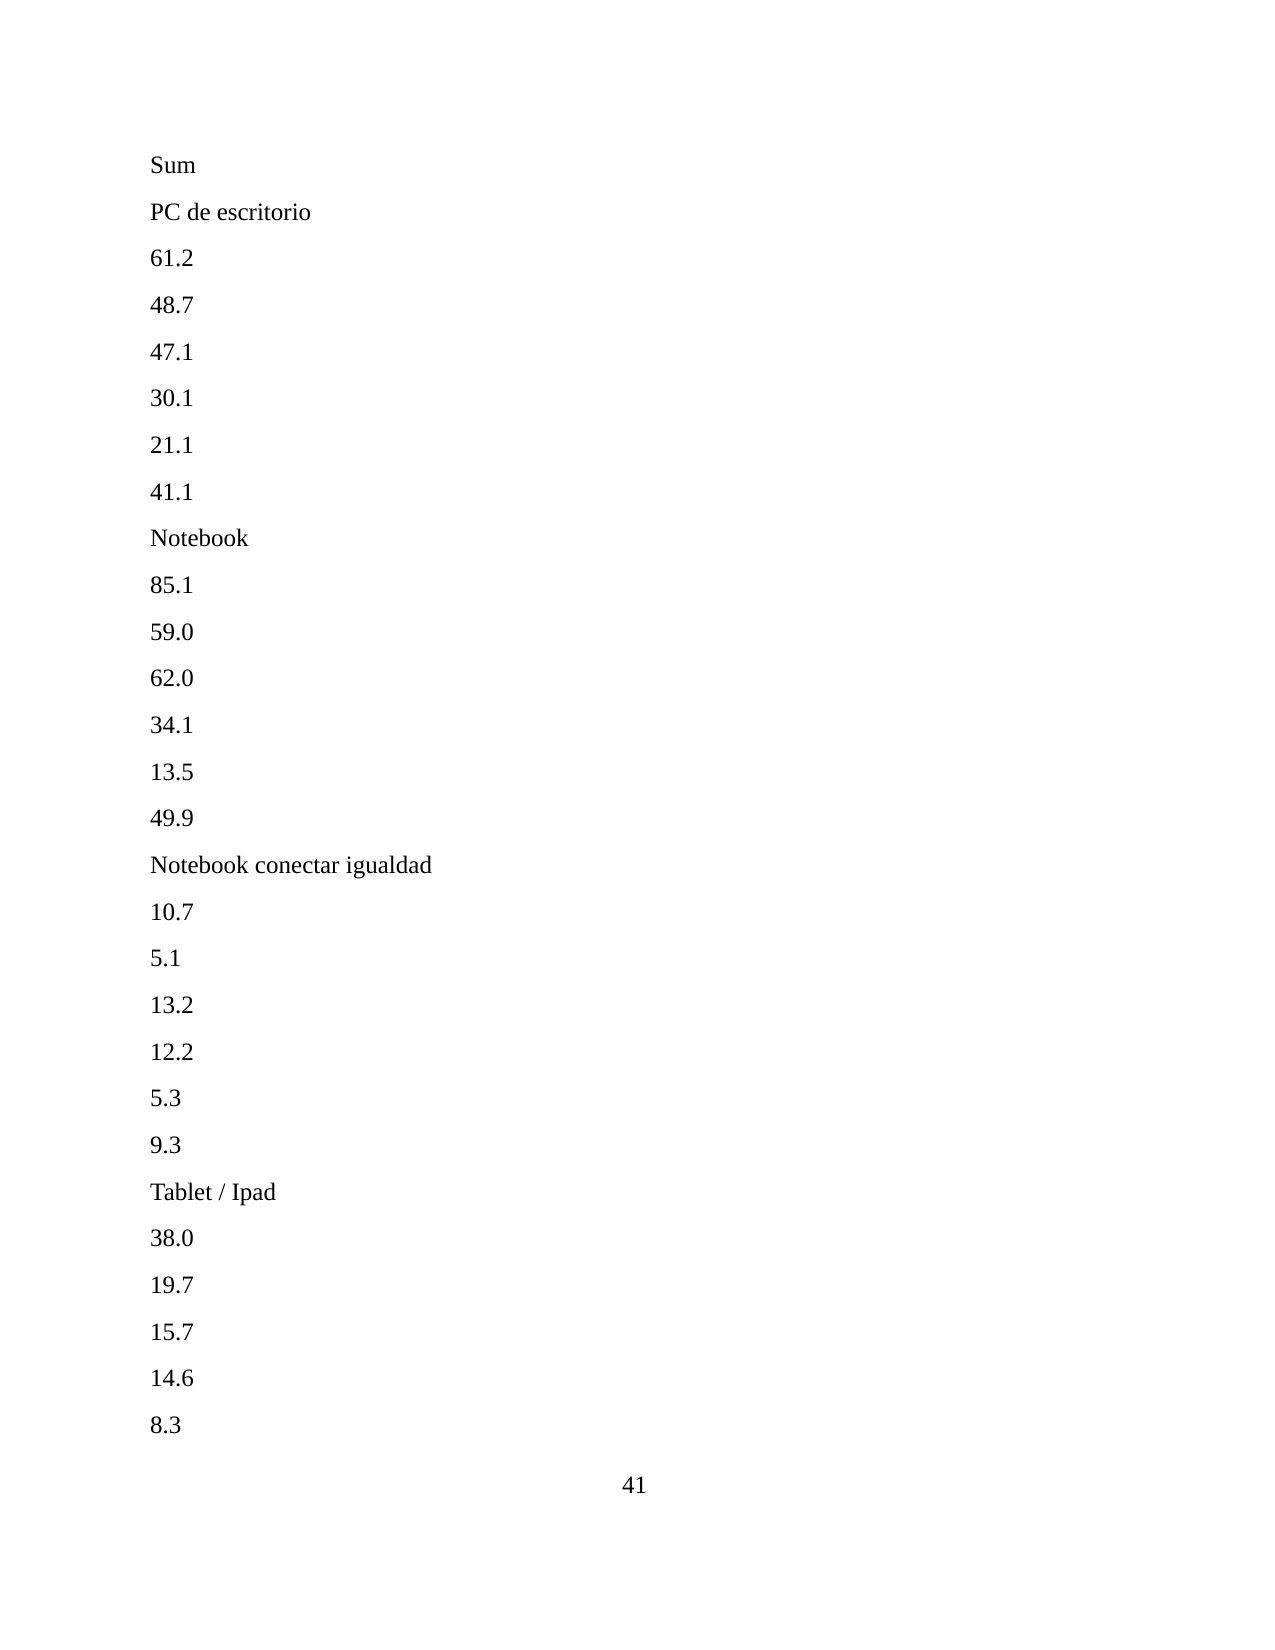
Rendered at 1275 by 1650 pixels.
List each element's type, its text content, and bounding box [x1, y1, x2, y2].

text 34.1 [150, 710, 1125, 739]
text 12.2 [150, 1037, 1125, 1065]
text 41.1 [150, 477, 1125, 505]
text 8.3 [150, 1410, 1125, 1439]
text 85.1 [150, 570, 1125, 599]
text 15.7 [150, 1317, 1125, 1345]
text Notebook conectar igualdad [150, 850, 1125, 879]
text 61.2 [150, 243, 1125, 272]
text 47.1 [150, 337, 1125, 365]
text 48.7 [150, 290, 1125, 319]
text Notebook [150, 523, 1125, 552]
text Sum [150, 150, 1125, 179]
text 49.9 [150, 803, 1125, 832]
text 5.3 [150, 1083, 1125, 1112]
text 14.6 [150, 1363, 1125, 1392]
text 30.1 [150, 383, 1125, 412]
text 19.7 [150, 1270, 1125, 1299]
text PC de escritorio [150, 197, 1125, 225]
text 21.1 [150, 430, 1125, 459]
text Tablet / Ipad [150, 1177, 1125, 1205]
text 62.0 [150, 663, 1125, 692]
text 5.1 [150, 943, 1125, 972]
text 13.5 [150, 757, 1125, 785]
text 10.7 [150, 897, 1125, 925]
text 38.0 [150, 1223, 1125, 1252]
text 13.2 [150, 990, 1125, 1019]
text 59.0 [150, 617, 1125, 645]
text 9.3 [150, 1130, 1125, 1159]
